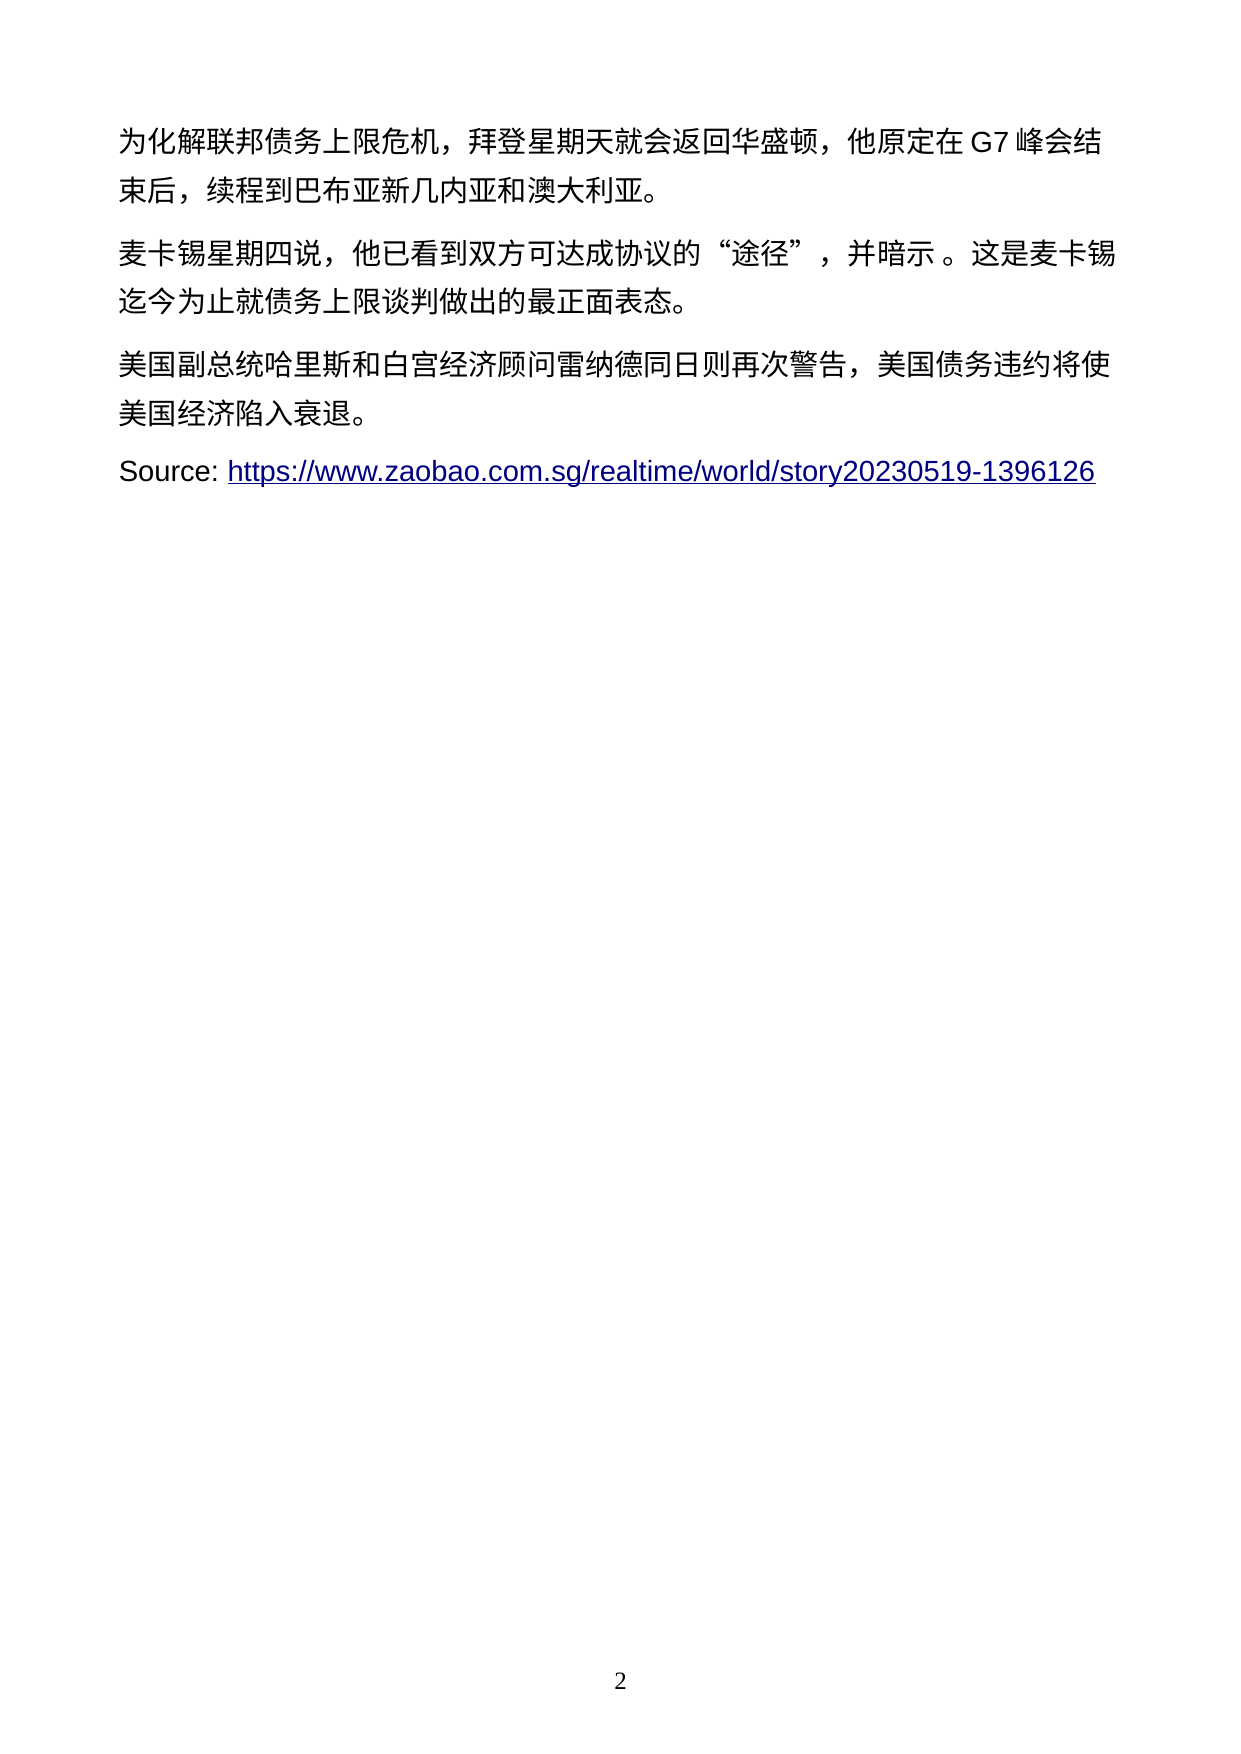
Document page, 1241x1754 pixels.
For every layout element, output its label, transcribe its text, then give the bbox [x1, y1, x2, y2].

text 麦卡锡星期四说，他已看到双方可达成协议的“途径”，并暗示 。这是麦卡锡迄今为止就债务上限谈判做出的最正面表态。 [118, 230, 1122, 321]
text 为化解联邦债务上限危机，拜登星期天就会返回华盛顿，他原定在G7峰会结束后，续程到巴布亚新几内亚和澳大利亚。 [118, 118, 1122, 209]
text 美国副总统哈里斯和白宫经济顾问雷纳德同日则再次警告，美国债务违约将使美国经济陷入衰退。 [118, 342, 1122, 433]
text Source: https://www.zaobao.com.sg/realtime/world/story20230519-1396126 [118, 453, 1122, 487]
